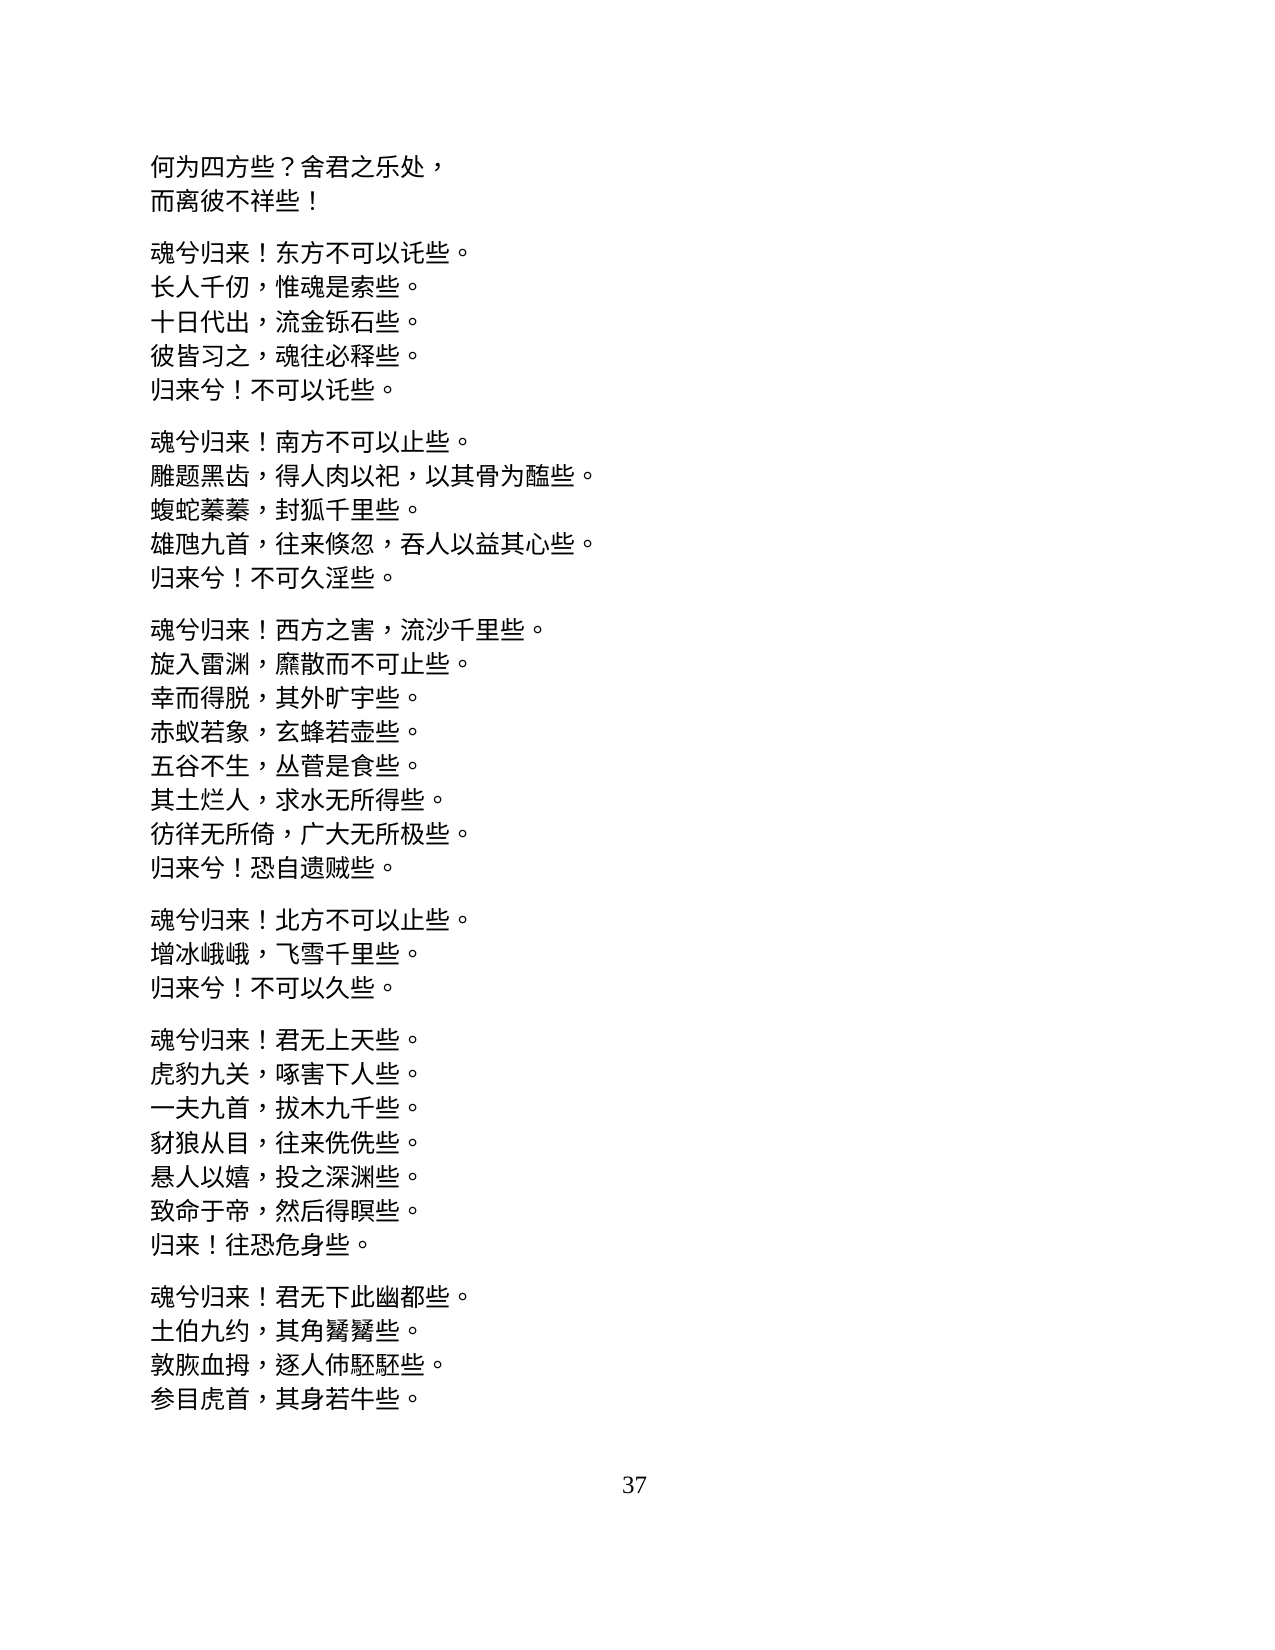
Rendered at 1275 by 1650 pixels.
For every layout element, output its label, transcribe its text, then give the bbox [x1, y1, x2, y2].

text 魂兮归来！西方之害，流沙千里些。 旋入雷渊，爢散而不可止些。 幸而得脱，其外旷宇些。 赤蚁若象，玄蜂若壶些。 五谷不生，丛菅是食些。 其土烂人，求水无所得些。 彷徉无所倚，广大无所极些。 归来兮！恐自遗贼些。 [150, 612, 1125, 885]
text 魂兮归来！君无上天些。 虎豹九关，啄害下人些。 一夫九首，拔木九千些。 豺狼从目，往来侁侁些。 悬人以嬉，投之深渊些。 致命于帝，然后得瞑些。 归来！往恐危身些。 [150, 1023, 1125, 1261]
text 魂兮归来！君无下此幽都些。 土伯九约，其角觺觺些。 敦脄血拇，逐人伂駓駓些。 参目虎首，其身若牛些。 [150, 1279, 1125, 1416]
text 魂兮归来！北方不可以止些。 增冰峨峨，飞雪千里些。 归来兮！不可以久些。 [150, 903, 1125, 1005]
text 魂兮归来！东方不可以讬些。 长人千仞，惟魂是索些。 十日代出，流金铄石些。 彼皆习之，魂往必释些。 归来兮！不可以讬些。 [150, 236, 1125, 406]
text 魂兮归来！南方不可以止些。 雕题黑齿，得人肉以祀，以其骨为醢些。 蝮蛇蓁蓁，封狐千里些。 雄虺九首，往来倏忽，吞人以益其心些。 归来兮！不可久淫些。 [150, 424, 1125, 594]
text 何为四方些？舍君之乐处， 而离彼不祥些！ [150, 150, 1125, 218]
